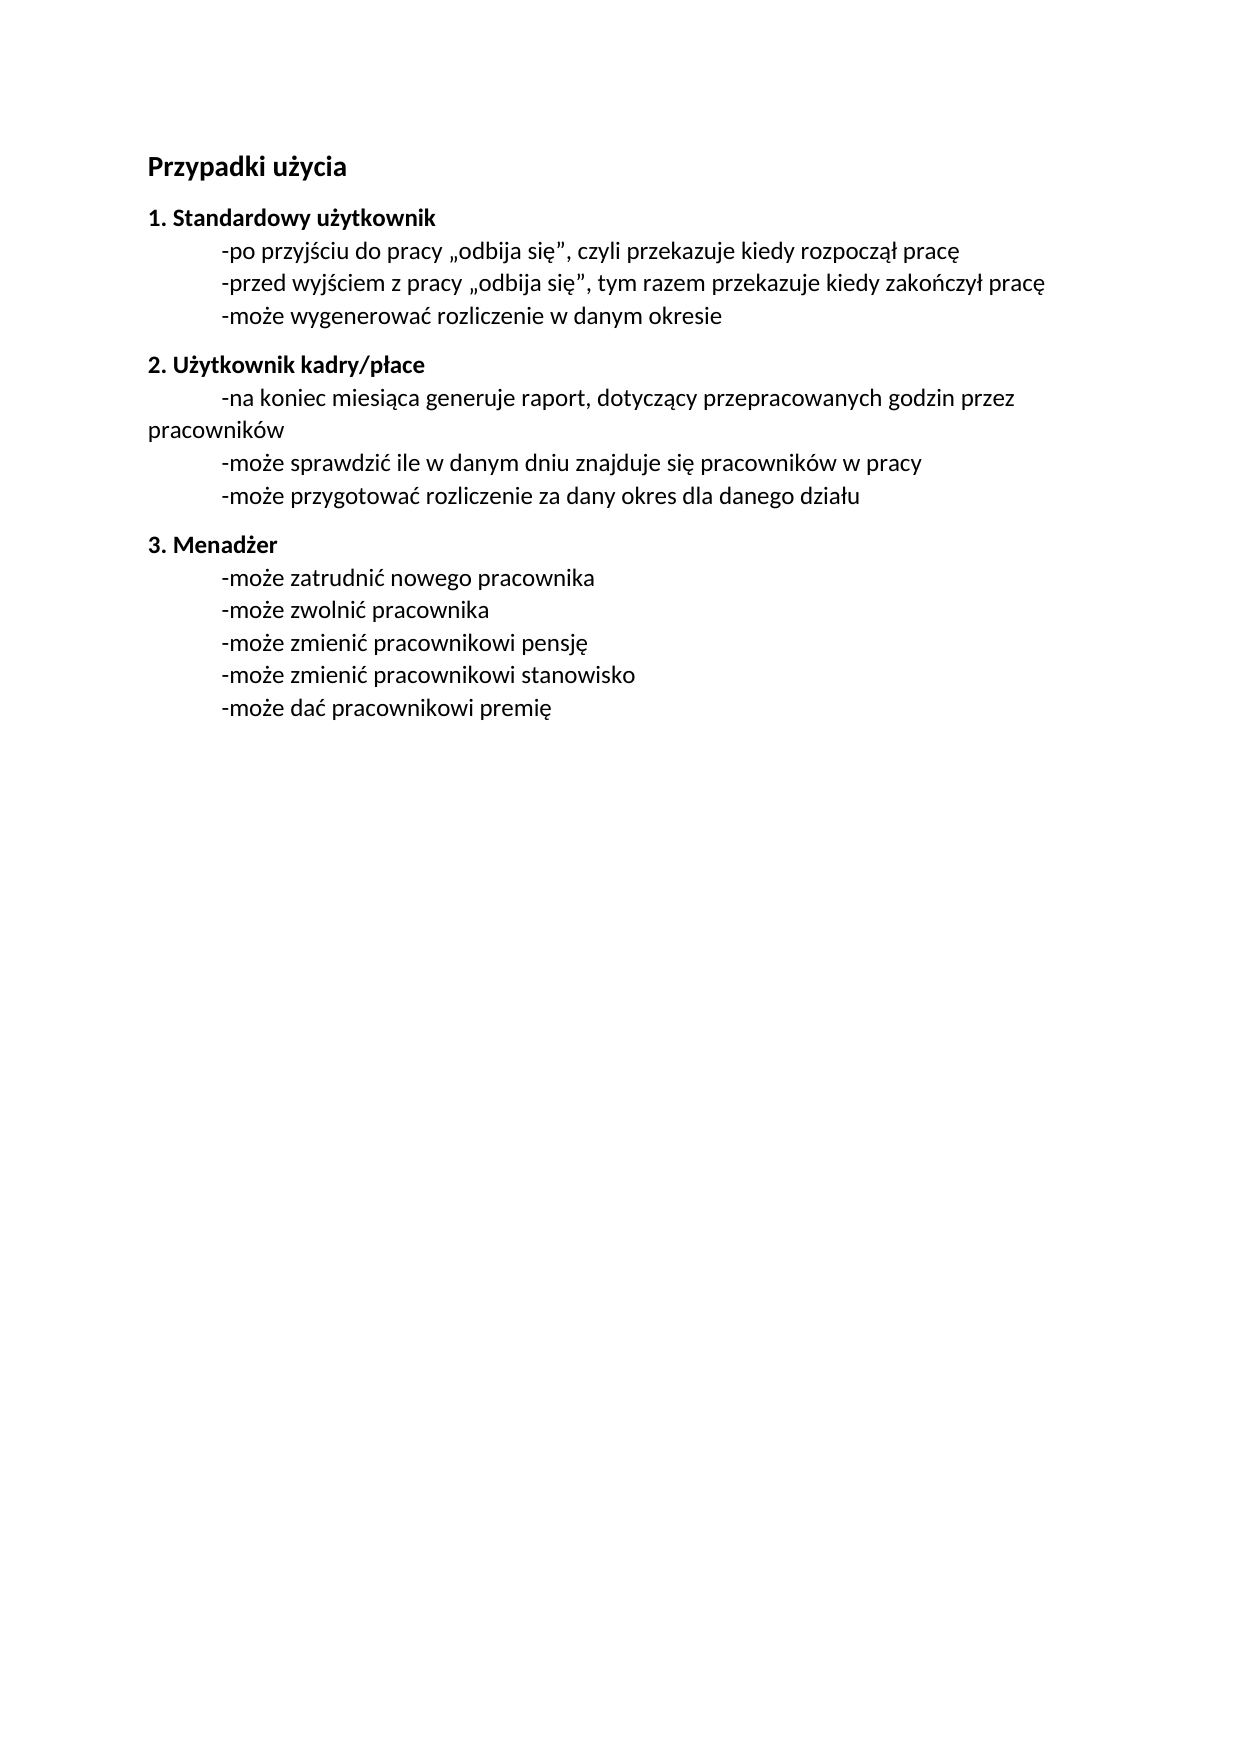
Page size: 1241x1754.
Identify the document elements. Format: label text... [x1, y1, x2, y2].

text 2. Użytkownik kadry/płace -na koniec miesiąca generuje raport, dotyczący przepracowanych godzin przez pracowników -może sprawdzić ile w danym dniu znajduje się pracowników w pracy -może przygotować rozliczenie za dany okres dla danego działu [148, 349, 1093, 510]
text 3. Menadżer -może zatrudnić nowego pracownika -może zwolnić pracownika -może zmienić pracownikowi pensję -może zmienić pracownikowi stanowisko -może dać pracownikowi premię [148, 529, 1093, 723]
text 1. Standardowy użytkownik -po przyjściu do pracy „odbija się”, czyli przekazuje kiedy rozpoczął pracę -przed wyjściem z pracy „odbija się”, tym razem przekazuje kiedy zakończył pracę -może wygenerować rozliczenie w danym okresie [148, 202, 1093, 331]
text Przypadki użycia [148, 148, 1093, 183]
